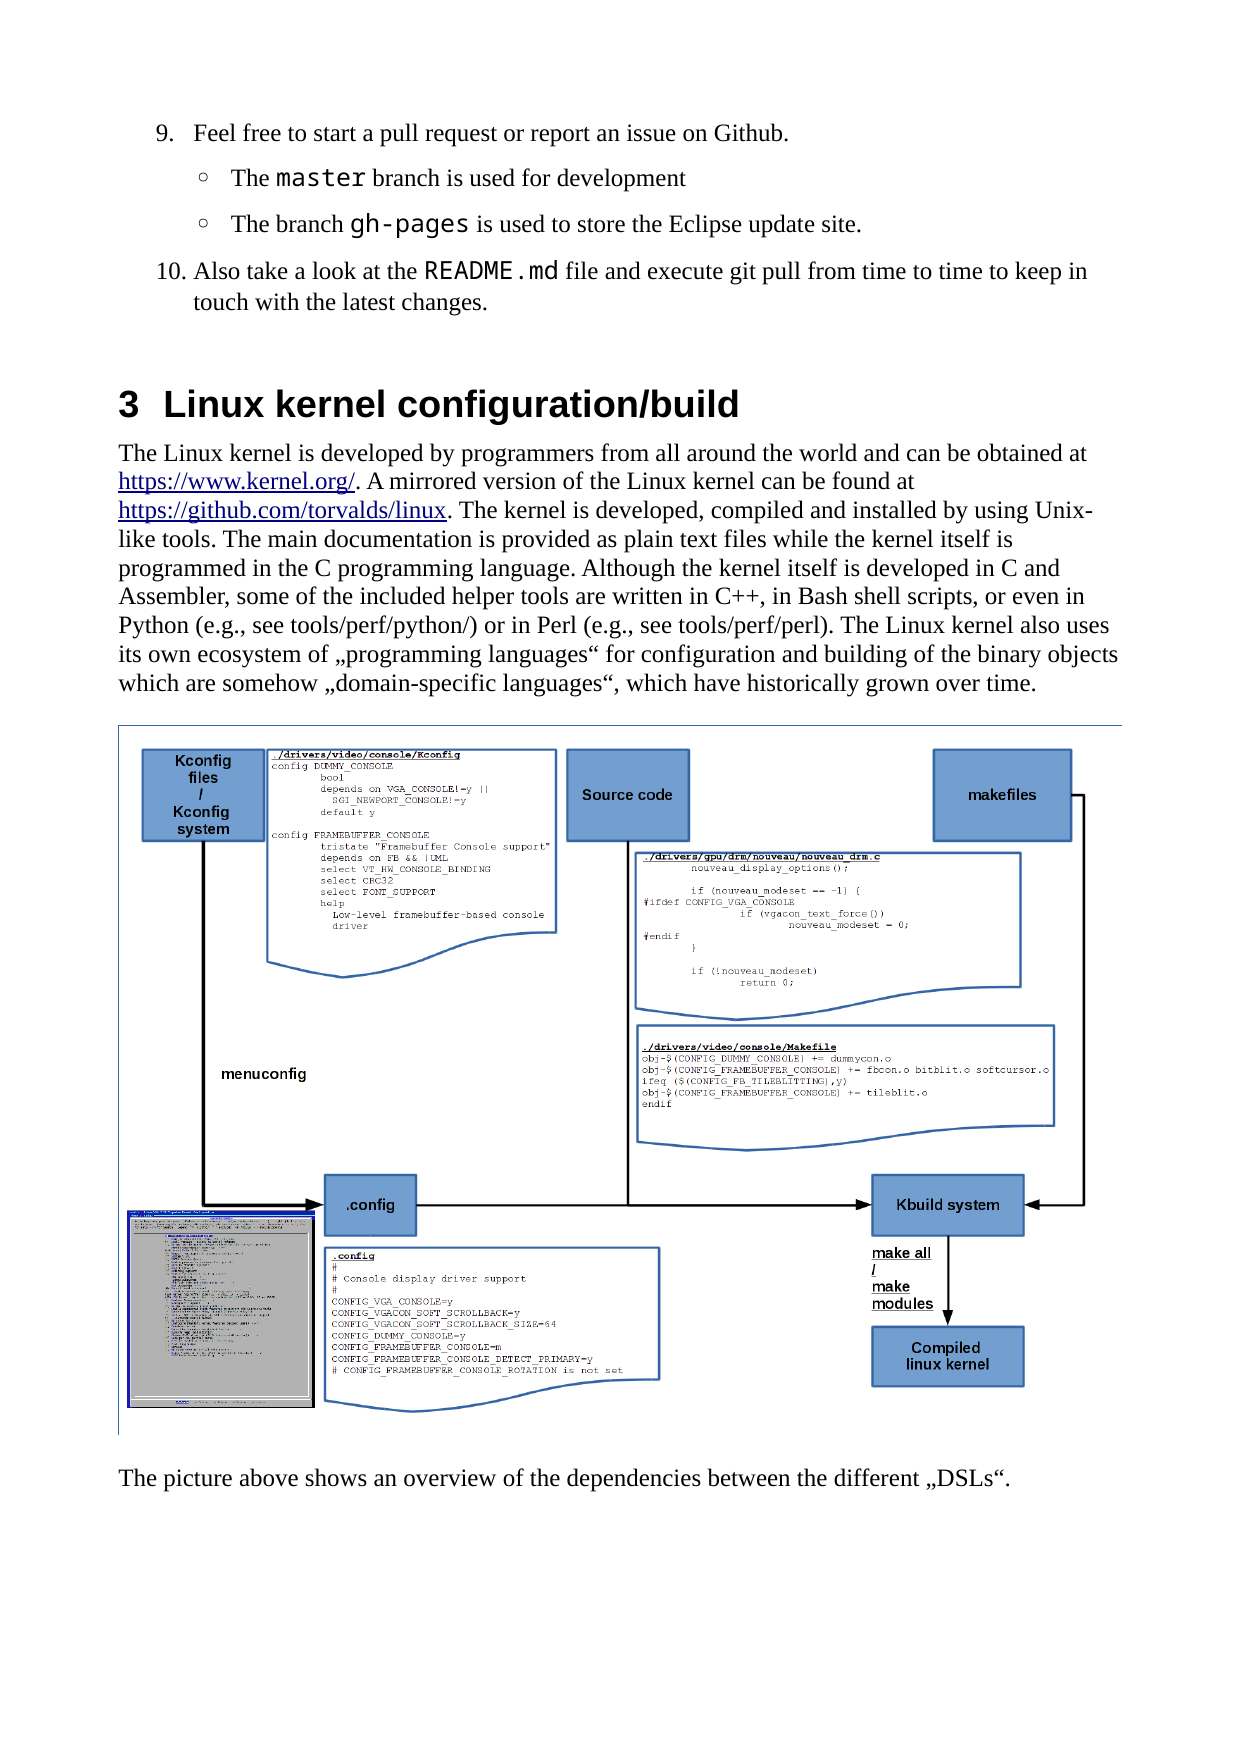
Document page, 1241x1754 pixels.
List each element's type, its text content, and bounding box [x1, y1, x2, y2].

list Feel free to start a pull request or report an issue on Github. [156, 118, 1122, 147]
text The Linux kernel is developed by programmers from all around the world and can be obtained at https://www.kernel.org/. A mirrored version of the Linux kernel can be found at https://github.com/torvalds/linux. The kernel is developed, compiled and installed by using Unix-like tools. The main documentation is provided as plain text files while the kernel itself is programmed in the C programming language. Although the kernel itself is developed in C and Assembler, some of the included helper tools are written in C++, in Bash shell scripts, or even in Python (e.g., see tools/perf/python/) or in Perl (e.g., see tools/perf/perl). The Linux kernel also uses its own ecosystem of „programming languages“ for configuration and building of the binary objects which are somehow „domain-specific languages“, which have historically grown over time. [118, 438, 1122, 696]
text The picture above shows an overview of the dependencies between the different „DSLs“. [118, 1463, 1122, 1492]
list Also take a look at the README.md file and execute git pull from time to time to keep in touch with the latest changes. [156, 252, 1122, 315]
list The branch gh-pages is used to store the Eclipse update site. [193, 206, 1122, 240]
list The master branch is used for development [193, 159, 1122, 193]
picture [118, 725, 1123, 1435]
subtitle Linux kernel configuration/build [118, 382, 1122, 425]
